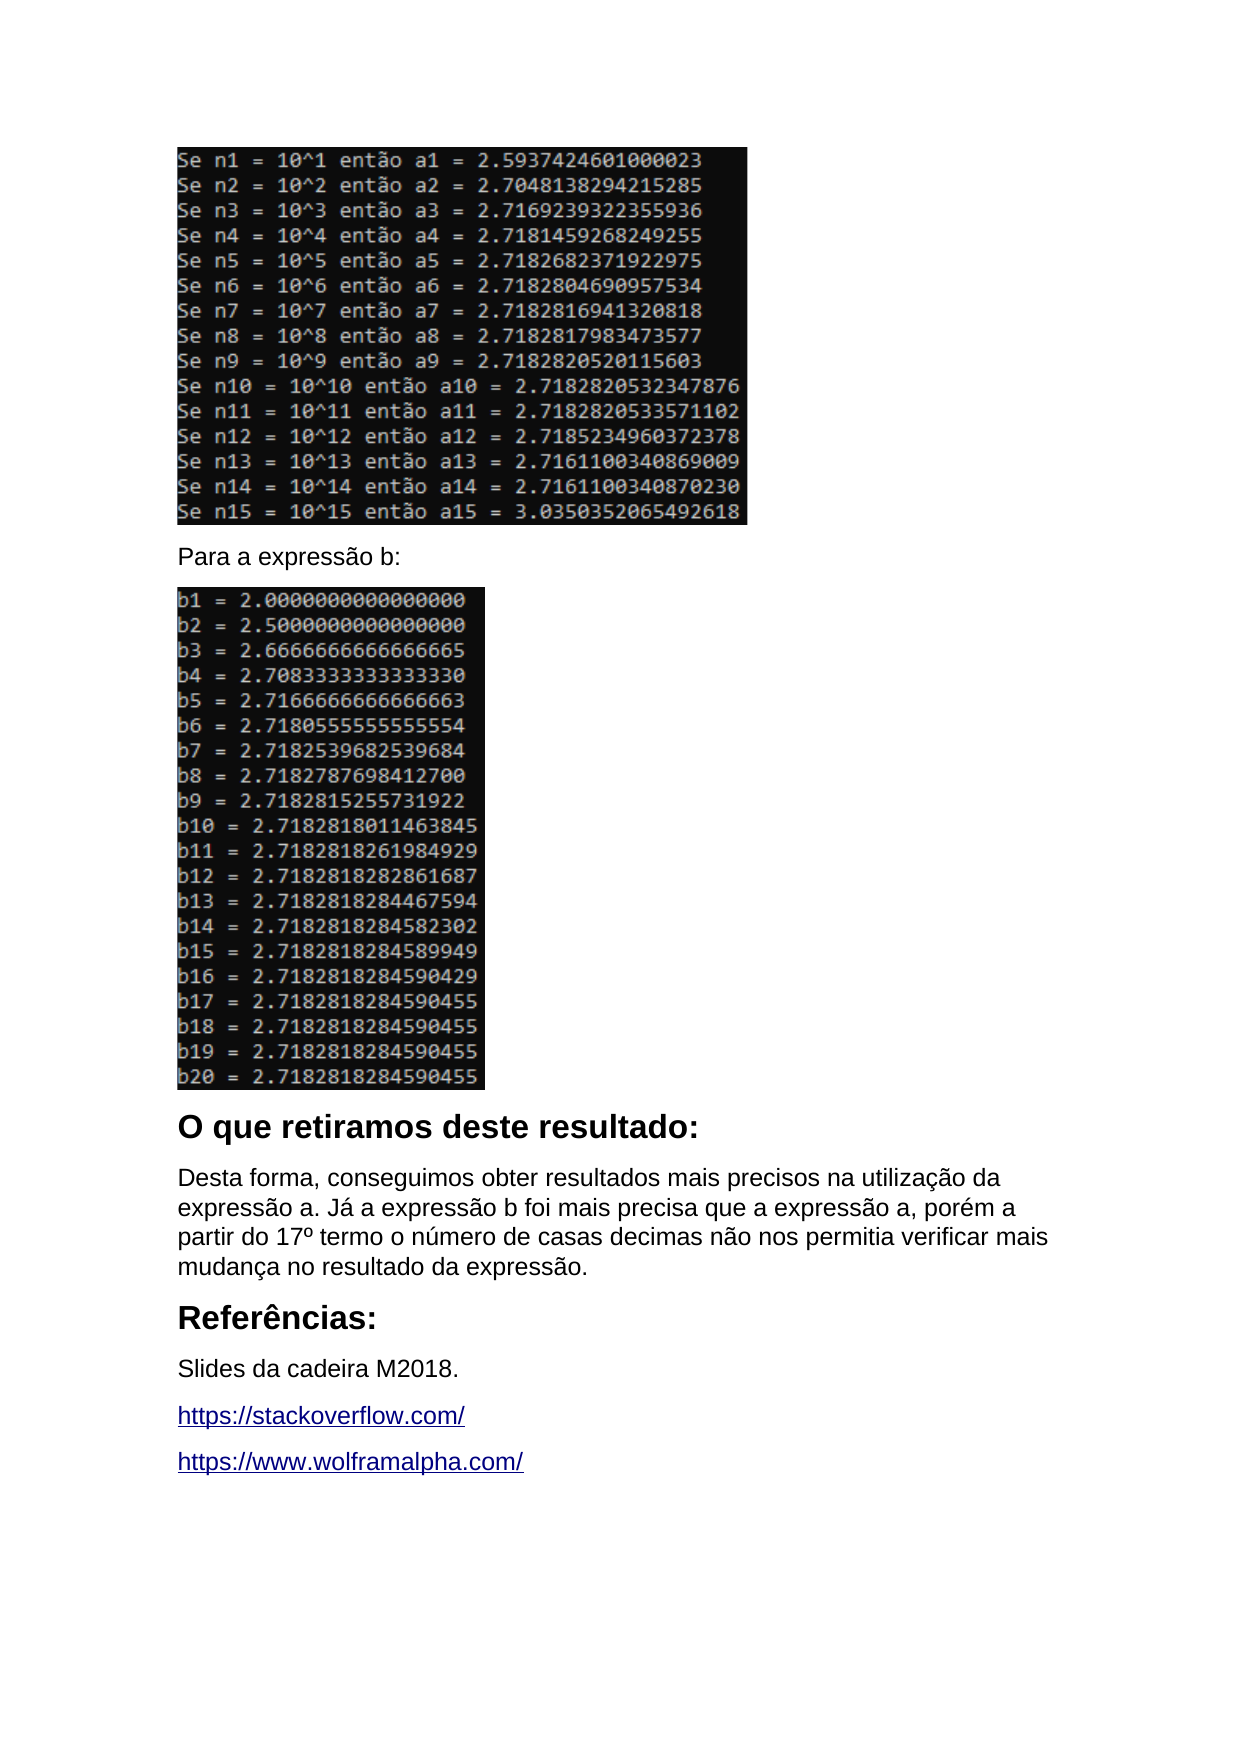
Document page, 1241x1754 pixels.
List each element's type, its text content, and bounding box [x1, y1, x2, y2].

text Slides da cadeira M2018. [177, 1354, 1063, 1383]
text Desta forma, conseguimos obter resultados mais precisos na utilização da expressão a. Já a expressão b foi mais precisa que a expressão a, porém a partir do 17º termo o número de casas decimas não nos permitia verificar mais mudança no resultado da expressão. [177, 1163, 1063, 1281]
text https://www.wolframalpha.com/ [177, 1447, 1063, 1476]
text O que retiramos deste resultado: [177, 1107, 1063, 1145]
text Para a expressão b: [177, 542, 1063, 570]
text https://stackoverflow.com/ [177, 1401, 1063, 1429]
text Referências: [177, 1298, 1063, 1337]
